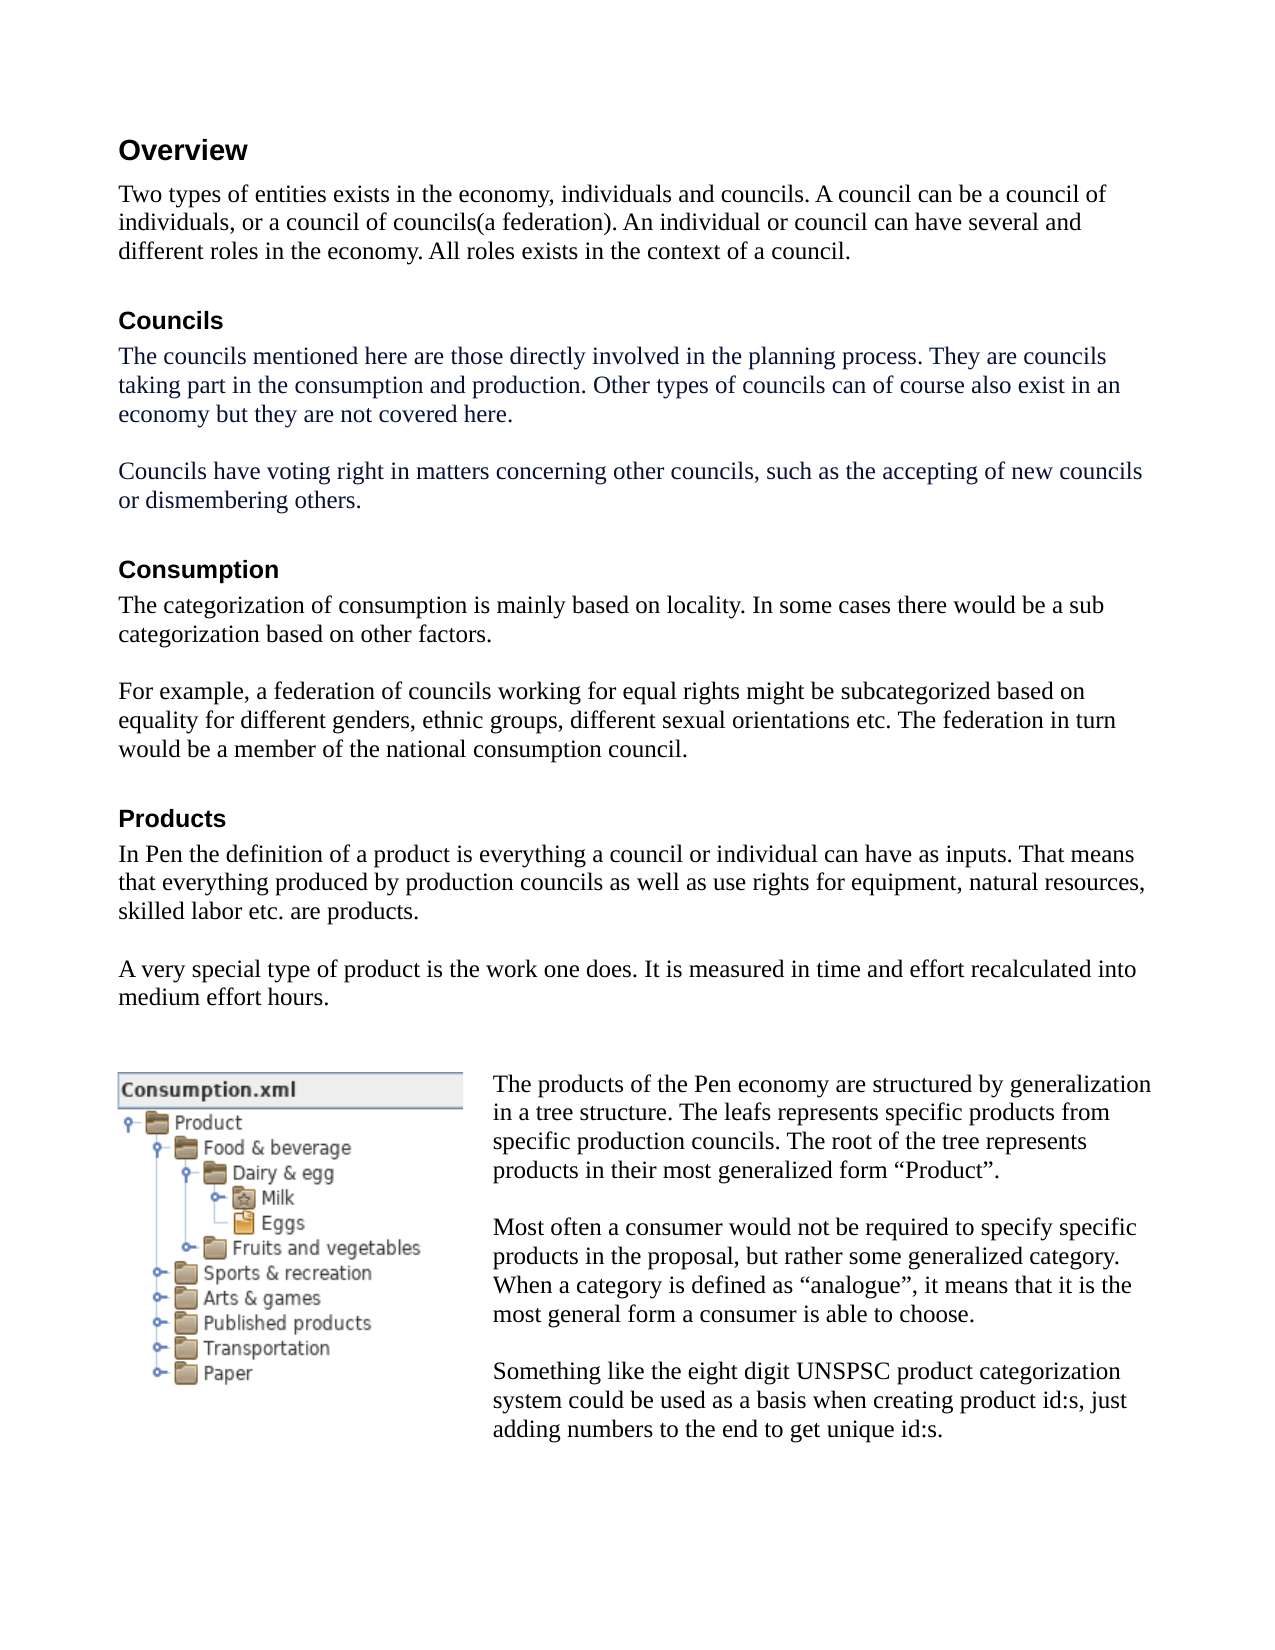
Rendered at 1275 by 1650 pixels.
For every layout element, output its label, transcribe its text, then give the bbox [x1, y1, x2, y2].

picture [117, 1072, 464, 1468]
text Something like the eight digit UNSPSC product categorization system could be used as a basis when creating product id:s, just adding numbers to the end to get unique id:s. [493, 1356, 1157, 1442]
text Two types of entities exists in the economy, individuals and councils. A council can be a council of individuals, or a council of councils(a federation). An individual or council can have several and different roles in the economy. All roles exists in the context of a council. [118, 179, 1157, 265]
text The products of the Pen economy are structured by generalization in a tree structure. The leafs represents specific products from specific production councils. The root of the tree represents products in their most generalized form “Product”. [118, 1069, 1157, 1468]
subtitle Products [118, 804, 1157, 832]
text A very special type of product is the work one does. It is measured in time and effort recalculated into medium effort hours. [118, 954, 1157, 1011]
text Councils have voting right in matters concerning other councils, such as the accepting of new councils or dismembering others. [118, 456, 1157, 514]
text For example, a federation of councils working for equal rights might be subcategorized based on equality for different genders, ethnic groups, different sexual orientations etc. The federation in turn would be a member of the national consumption council. [118, 676, 1157, 762]
text The categorization of consumption is mainly based on locality. In some cases there would be a sub categorization based on other factors. [118, 590, 1157, 647]
subtitle Overview [118, 133, 1157, 166]
text Most often a consumer would not be required to specify specific products in the proposal, but rather some generalized category. When a category is defined as “analogue”, it means that it is the most general form a consumer is able to choose. [493, 1212, 1157, 1327]
subtitle Councils [118, 306, 1157, 335]
text The councils mentioned here are those directly involved in the planning process. They are councils taking part in the consumption and production. Other types of councils can of course also exist in an economy but they are not covered here. [118, 341, 1157, 427]
text In Pen the definition of a product is everything a council or individual can have as inputs. That means that everything produced by production councils as well as use rights for equipment, natural resources, skilled labor etc. are products. [118, 839, 1157, 925]
subtitle Consumption [118, 555, 1157, 584]
